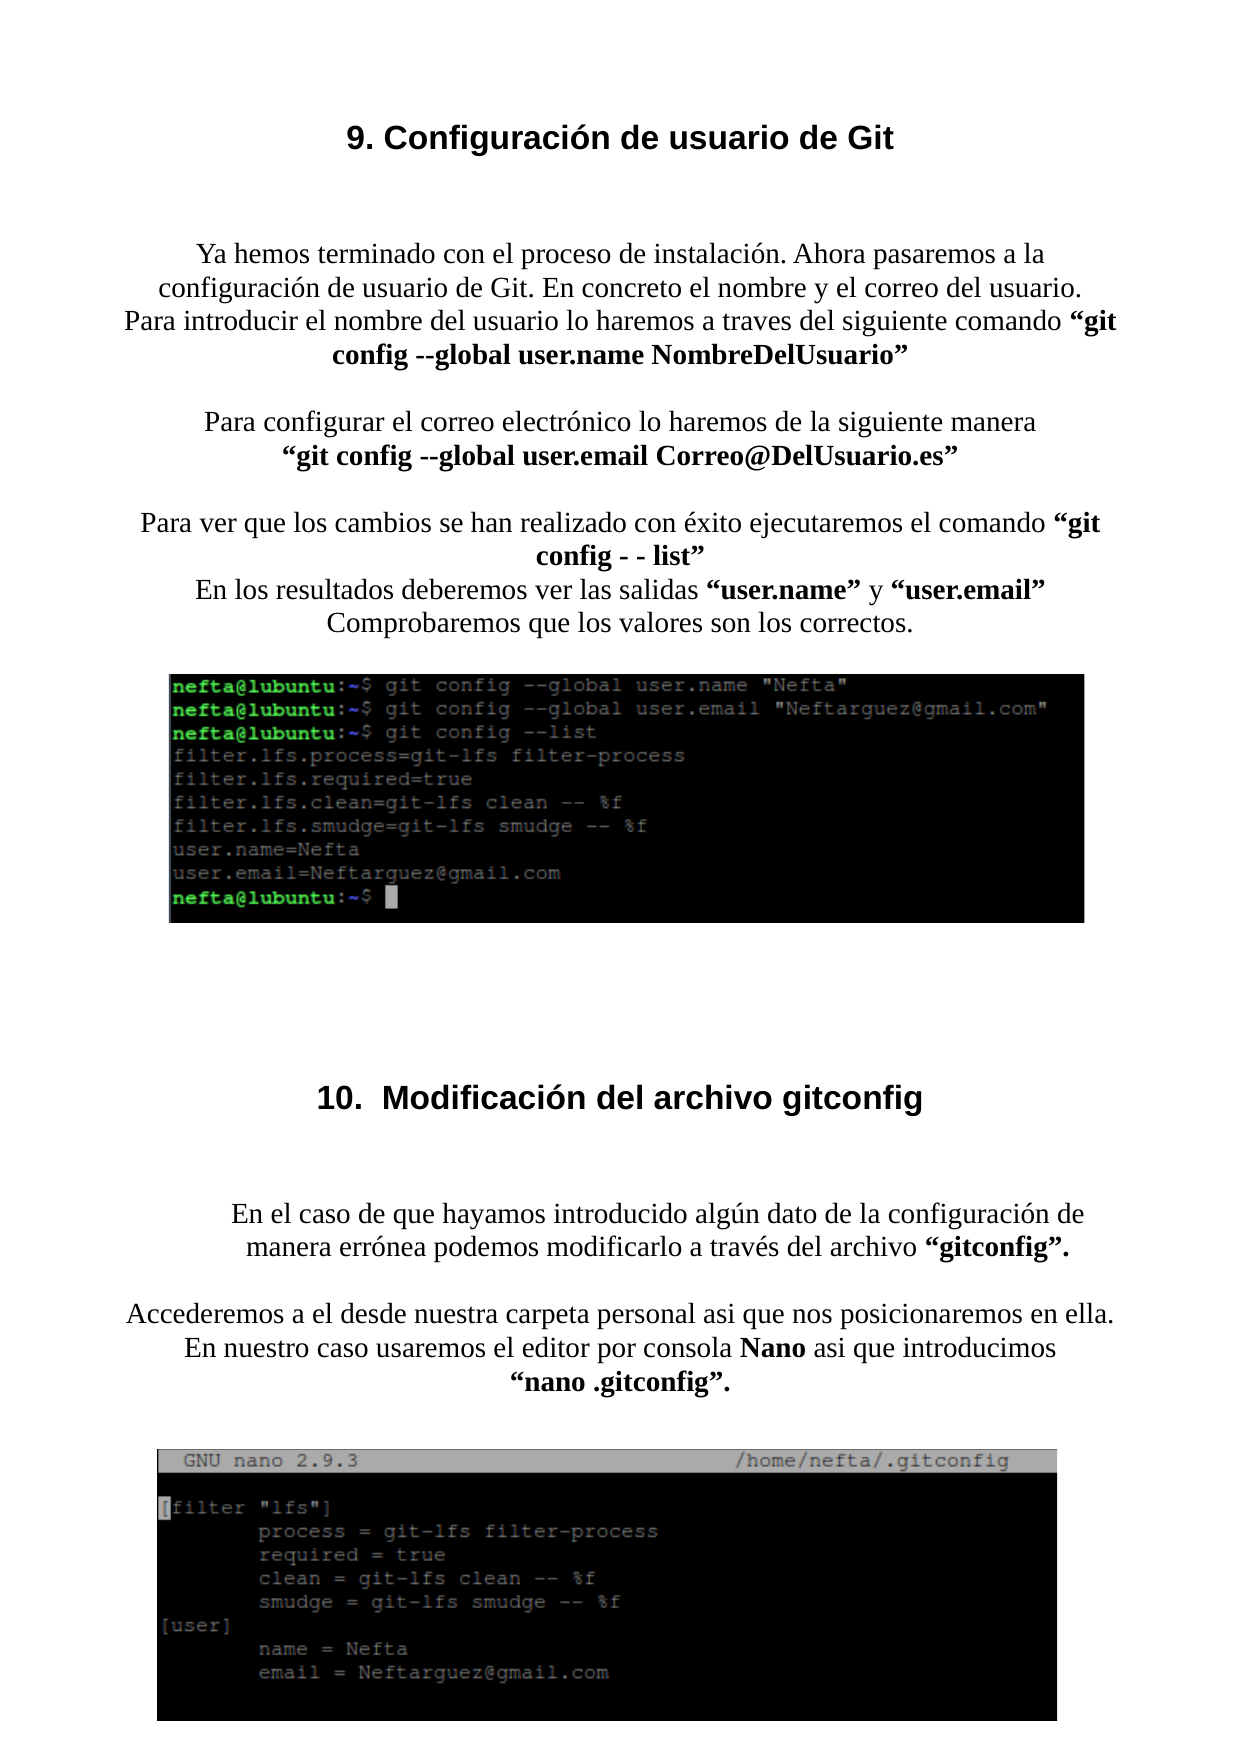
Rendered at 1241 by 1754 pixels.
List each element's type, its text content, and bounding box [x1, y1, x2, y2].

picture [168, 674, 1085, 923]
subtitle 9. Configuración de usuario de Git [118, 118, 1122, 157]
list En el caso de que hayamos introducido algún dato de la configuración de manera errónea podemos modificarlo a través del archivo “gitconfig”. [156, 1162, 1122, 1263]
text Ya hemos terminado con el proceso de instalación. Ahora pasaremos a la configuración de usuario de Git. En concreto el nombre y el correo del usuario. [118, 236, 1122, 303]
text Accederemos a el desde nuestra carpeta personal asi que nos posicionaremos en ella. En nuestro caso usaremos el editor por consola Nano asi que introducimos “nano .gitconfig”. [118, 1297, 1122, 1397]
text Para introducir el nombre del usuario lo haremos a traves del siguiente comando “git config --global user.name NombreDelUsuario” [118, 303, 1122, 371]
text Comprobaremos que los valores son los correctos. [118, 605, 1122, 639]
picture [157, 1449, 1058, 1721]
subtitle 10. Modificación del archivo gitconfig [118, 1078, 1122, 1116]
text En los resultados deberemos ver las salidas “user.name” y “user.email” [118, 572, 1122, 605]
text Para ver que los cambios se han realizado con éxito ejecutaremos el comando “git config - - list” [118, 505, 1122, 572]
text Para configurar el correo electrónico lo haremos de la siguiente manera “git config --global user.email Correo@DelUsuario.es” [118, 404, 1122, 505]
